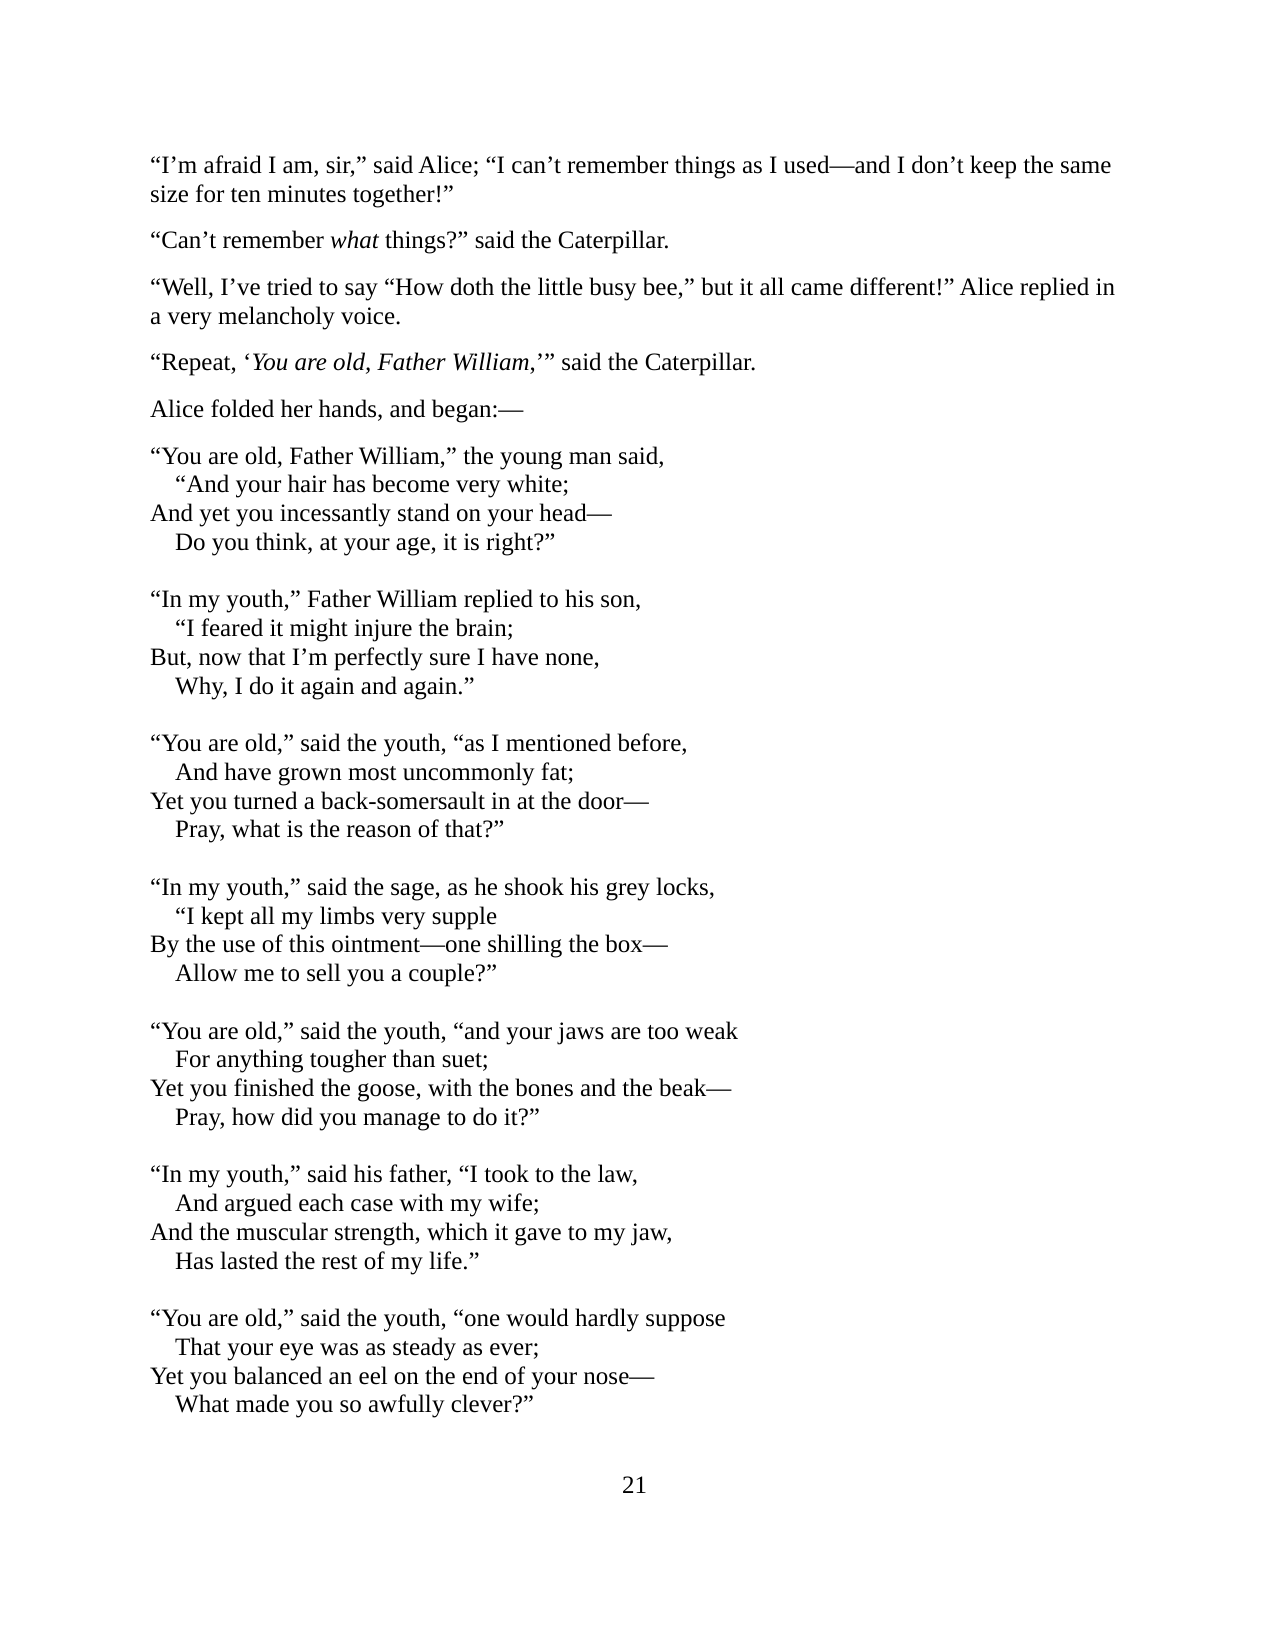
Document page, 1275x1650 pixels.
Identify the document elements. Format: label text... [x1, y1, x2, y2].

text Alice folded her hands, and began:— [150, 394, 1125, 423]
text “I’m afraid I am, sir,” said Alice; “I can’t remember things as I used—and I don’t keep the same size for ten minutes together!” [150, 150, 1125, 207]
text “Well, I’ve tried to say “How doth the little busy bee,” but it all came different!” Alice replied in a very melancholy voice. [150, 272, 1125, 329]
text “You are old, Father William,” the young man said, “And your hair has become very white; And yet you incessantly stand on your head— Do you think, at your age, it is right?” “In my youth,” Father William replied to his son, “I feared it might injure the brain; But, now that I’m perfectly sure I have none, Why, I do it again and again.” “You are old,” said the youth, “as I mentioned before, And have grown most uncommonly fat; Yet you turned a back-somersault in at the door— Pray, what is the reason of that?” “In my youth,” said the sage, as he shook his grey locks, “I kept all my limbs very supple By the use of this ointment—one shilling the box— Allow me to sell you a couple?” “You are old,” said the youth, “and your jaws are too weak For anything tougher than suet; Yet you finished the goose, with the bones and the beak— Pray, how did you manage to do it?” “In my youth,” said his father, “I took to the law, And argued each case with my wife; And the muscular strength, which it gave to my jaw, Has lasted the rest of my life.” “You are old,” said the youth, “one would hardly suppose That your eye was as steady as ever; Yet you balanced an eel on the end of your nose— What made you so awfully clever?” [150, 441, 1125, 1418]
text “Repeat, ‘You are old, Father William,’” said the Caterpillar. [150, 347, 1125, 376]
text “Can’t remember what things?” said the Caterpillar. [150, 225, 1125, 254]
